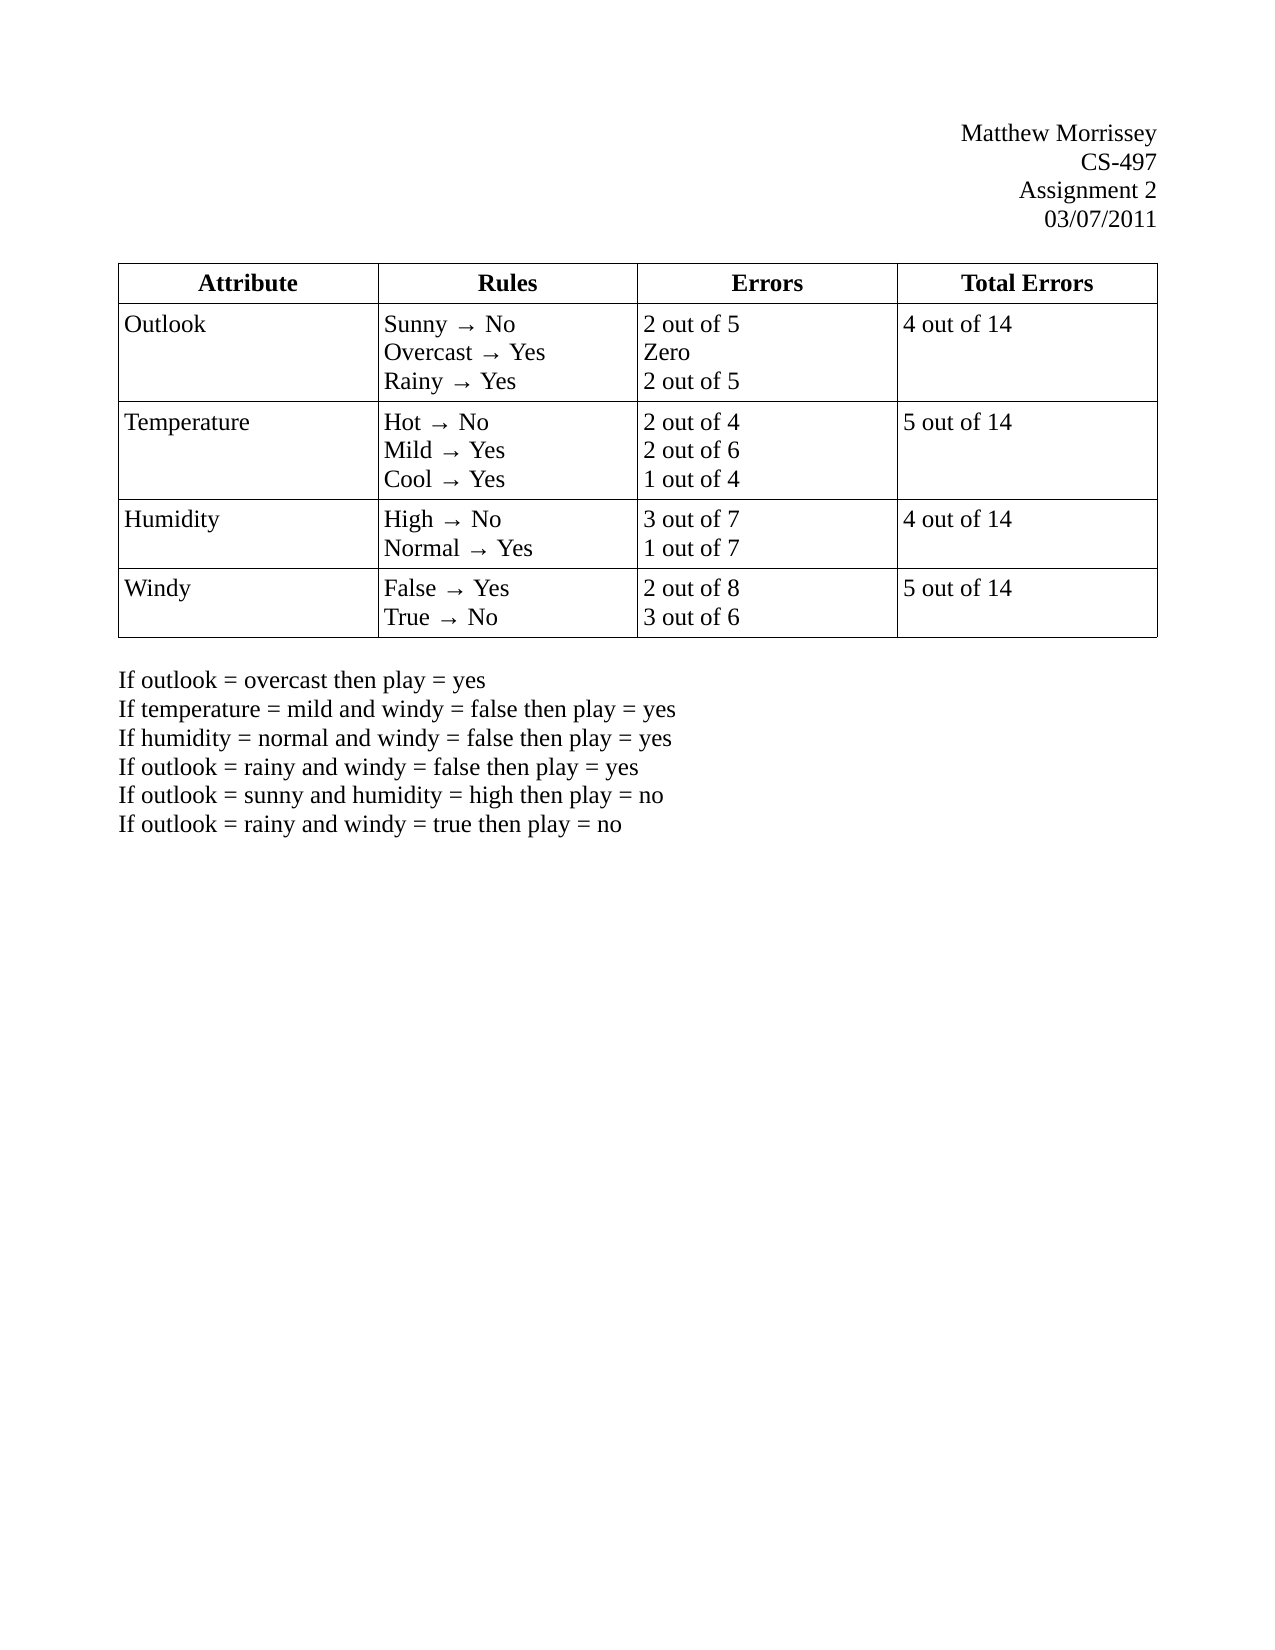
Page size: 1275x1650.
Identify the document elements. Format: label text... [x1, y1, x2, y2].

text If outlook = sunny and humidity = high then play = no [118, 781, 1157, 809]
table_cell Windy [119, 569, 378, 637]
table_cell Hot → No Mild → Yes Cool → Yes [379, 402, 637, 498]
text If outlook = rainy and windy = false then play = yes [118, 752, 1157, 781]
table_cell 3 out of 7 1 out of 7 [638, 500, 897, 568]
table_cell 2 out of 4 2 out of 6 1 out of 4 [638, 402, 897, 498]
table_cell False → Yes True → No [379, 569, 637, 637]
table_header Total Errors [898, 264, 1157, 303]
text If outlook = rainy and windy = true then play = no [118, 809, 1157, 838]
text If temperature = mild and windy = false then play = yes [118, 694, 1157, 723]
table_cell Sunny → No Overcast → Yes Rainy → Yes [379, 304, 637, 401]
text If humidity = normal and windy = false then play = yes [118, 723, 1157, 752]
table_cell Humidity [119, 500, 378, 568]
table_cell 4 out of 14 [898, 304, 1157, 401]
text If outlook = overcast then play = yes [118, 666, 1157, 694]
table_header Rules [379, 264, 637, 303]
table_cell 4 out of 14 [898, 500, 1157, 568]
table_header Errors [638, 264, 897, 303]
table_cell 2 out of 5 Zero 2 out of 5 [638, 304, 897, 401]
table_cell 5 out of 14 [898, 402, 1157, 498]
table_cell High → No Normal → Yes [379, 500, 637, 568]
table_cell 2 out of 8 3 out of 6 [638, 569, 897, 637]
table_cell 5 out of 14 [898, 569, 1157, 637]
table_cell Temperature [119, 402, 378, 498]
table_cell Outlook [119, 304, 378, 401]
table_header Attribute [119, 264, 378, 303]
